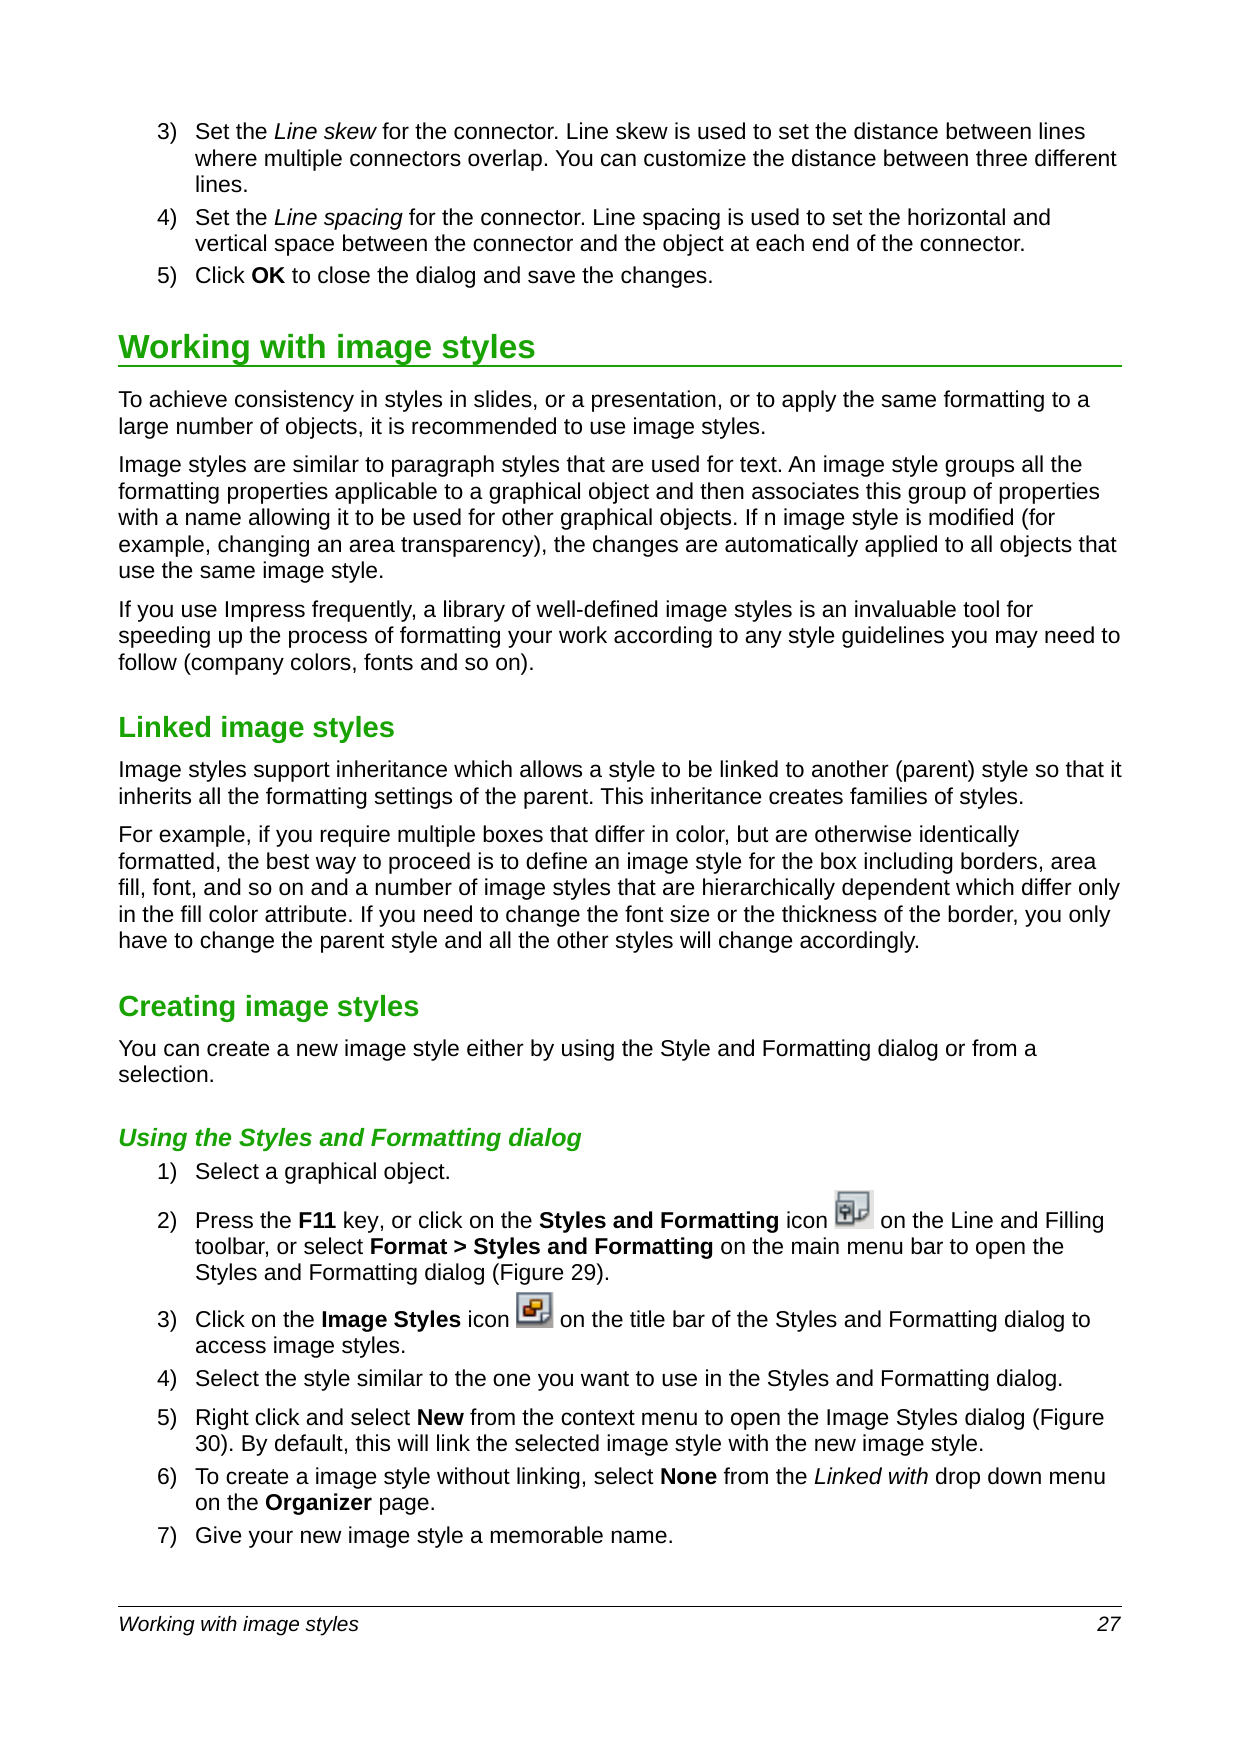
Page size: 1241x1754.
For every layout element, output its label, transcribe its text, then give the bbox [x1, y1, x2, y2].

list Set the Line skew for the connector. Line skew is used to set the distance between lines where multiple connectors overlap. You can customize the distance between three different lines. [177, 118, 1122, 197]
subtitle Linked image styles [118, 710, 1122, 744]
list Click on the Image Styles icon on the title bar of the Styles and Formatting dialog to access image styles. [177, 1292, 1122, 1359]
subtitle Using the Styles and Formatting dialog [118, 1123, 1122, 1152]
list Press the F11 key, or click on the Styles and Formatting icon on the Line and Filling toolbar, or select Format > Styles and Formatting on the main menu bar to open the Styles and Formatting dialog (Figure 29). [177, 1191, 1122, 1286]
list To create a image style without linking, select None from the Linked with drop down menu on the Organizer page. [177, 1463, 1122, 1515]
subtitle Creating image styles [118, 989, 1122, 1022]
list Select the style similar to the one you want to use in the Styles and Formatting dialog. [177, 1365, 1122, 1391]
list Set the Line spacing for the connector. Line spacing is used to set the horizontal and vertical space between the connector and the object at each end of the connector. [177, 203, 1122, 256]
text If you use Impress frequently, a library of well-defined image styles is an invaluable tool for speeding up the process of formatting your work according to any style guidelines you may need to follow (company colors, fonts and so on). [118, 596, 1122, 675]
text Image styles support inheritance which allows a style to be linked to another (parent) style so that it inherits all the formatting settings of the parent. This inheritance creates families of styles. [118, 756, 1122, 809]
picture [516, 1292, 554, 1328]
text You can create a new image style either by using the Style and Formatting dialog or from a selection. [118, 1035, 1122, 1087]
list Select a graphical object. [177, 1158, 1122, 1184]
subtitle Working with image styles [118, 327, 1122, 365]
list Right click and select New from the context menu to open the Image Styles dialog (Figure 30). By default, this will link the selected image style with the new image style. [177, 1404, 1122, 1456]
picture [834, 1190, 874, 1229]
text To achieve consistency in styles in slides, or a presentation, or to apply the same formatting to a large number of objects, it is recommended to use image styles. [118, 386, 1122, 439]
list Give your new image style a memorable name. [177, 1522, 1122, 1548]
text For example, if you require multiple boxes that differ in color, but are otherwise identically formatted, the best way to proceed is to define an image style for the box including borders, area fill, font, and so on and a number of image styles that are hierarchically dependent which differ only in the fill color attribute. If you need to change the font size or the thickness of the border, you only have to change the parent style and all the other styles will change accordingly. [118, 821, 1122, 953]
list Click OK to close the dialog and save the changes. [177, 262, 1122, 289]
text Image styles are similar to paragraph styles that are used for text. An image style groups all the formatting properties applicable to a graphical object and then associates this group of properties with a name allowing it to be used for other graphical objects. If n image style is modified (for example, changing an area transparency), the changes are automatically applied to all objects that use the same image style. [118, 451, 1122, 583]
